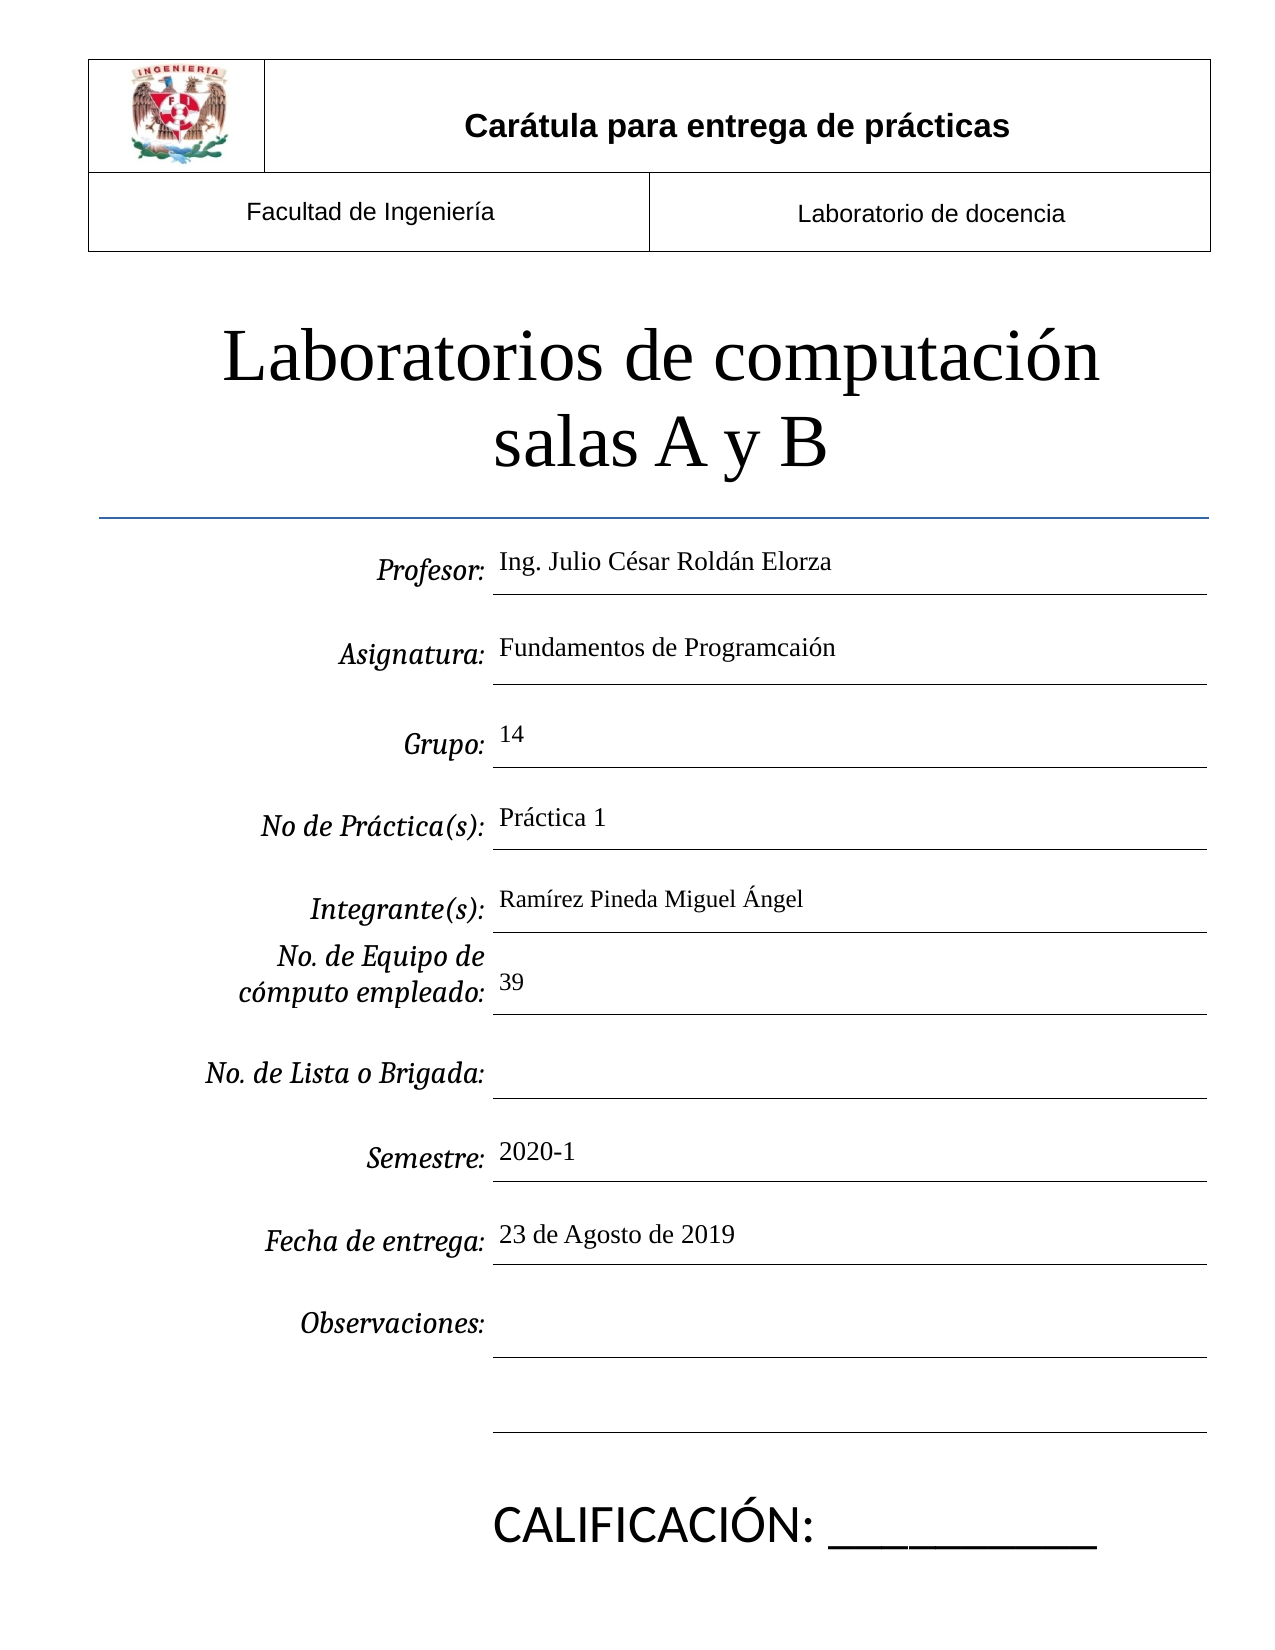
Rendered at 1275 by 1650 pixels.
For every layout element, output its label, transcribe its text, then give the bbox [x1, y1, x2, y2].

table_cell No. de Equipo de cómputo empleado: [118, 932, 493, 1013]
table_header [89, 60, 264, 172]
table_cell 14 [493, 685, 1207, 766]
text Laboratorios de computación [118, 310, 1205, 396]
table_cell [493, 1358, 1207, 1432]
table_header Ing. Julio César Roldán Elorza [493, 519, 1207, 594]
table_cell No de Práctica(s): [118, 766, 493, 849]
table_cell Laboratorio de docencia [650, 173, 1210, 251]
table_cell Fecha de entrega: [118, 1181, 493, 1263]
table_header Carátula para entrega de prácticas [265, 60, 1210, 172]
table_cell Integrante(s): [118, 849, 493, 932]
table_cell [118, 1357, 493, 1432]
table_cell [493, 1015, 1207, 1098]
table_cell 39 [493, 933, 1207, 1013]
table_cell Grupo: [118, 684, 493, 766]
table_cell Asignatura: [118, 594, 493, 684]
table_cell Observaciones: [118, 1264, 493, 1357]
table_header Profesor: [118, 519, 493, 594]
table_cell No. de Lista o Brigada: [118, 1014, 493, 1098]
table_cell 2020-1 [493, 1099, 1207, 1181]
table_cell Facultad de Ingeniería [89, 173, 649, 251]
table_header [118, 511, 493, 517]
table_cell 23 de Agosto de 2019 [493, 1182, 1207, 1263]
text CALIFICACIÓN: __________ [118, 1489, 1205, 1556]
table_cell [493, 1265, 1207, 1357]
table_cell Fundamentos de Programcaión [493, 595, 1207, 684]
table_cell Ramírez Pineda Miguel Ángel [493, 850, 1207, 932]
table_header [493, 511, 1207, 517]
table_cell Práctica 1 [493, 768, 1207, 849]
table_cell Semestre: [118, 1098, 493, 1181]
text salas A y B [118, 396, 1205, 482]
